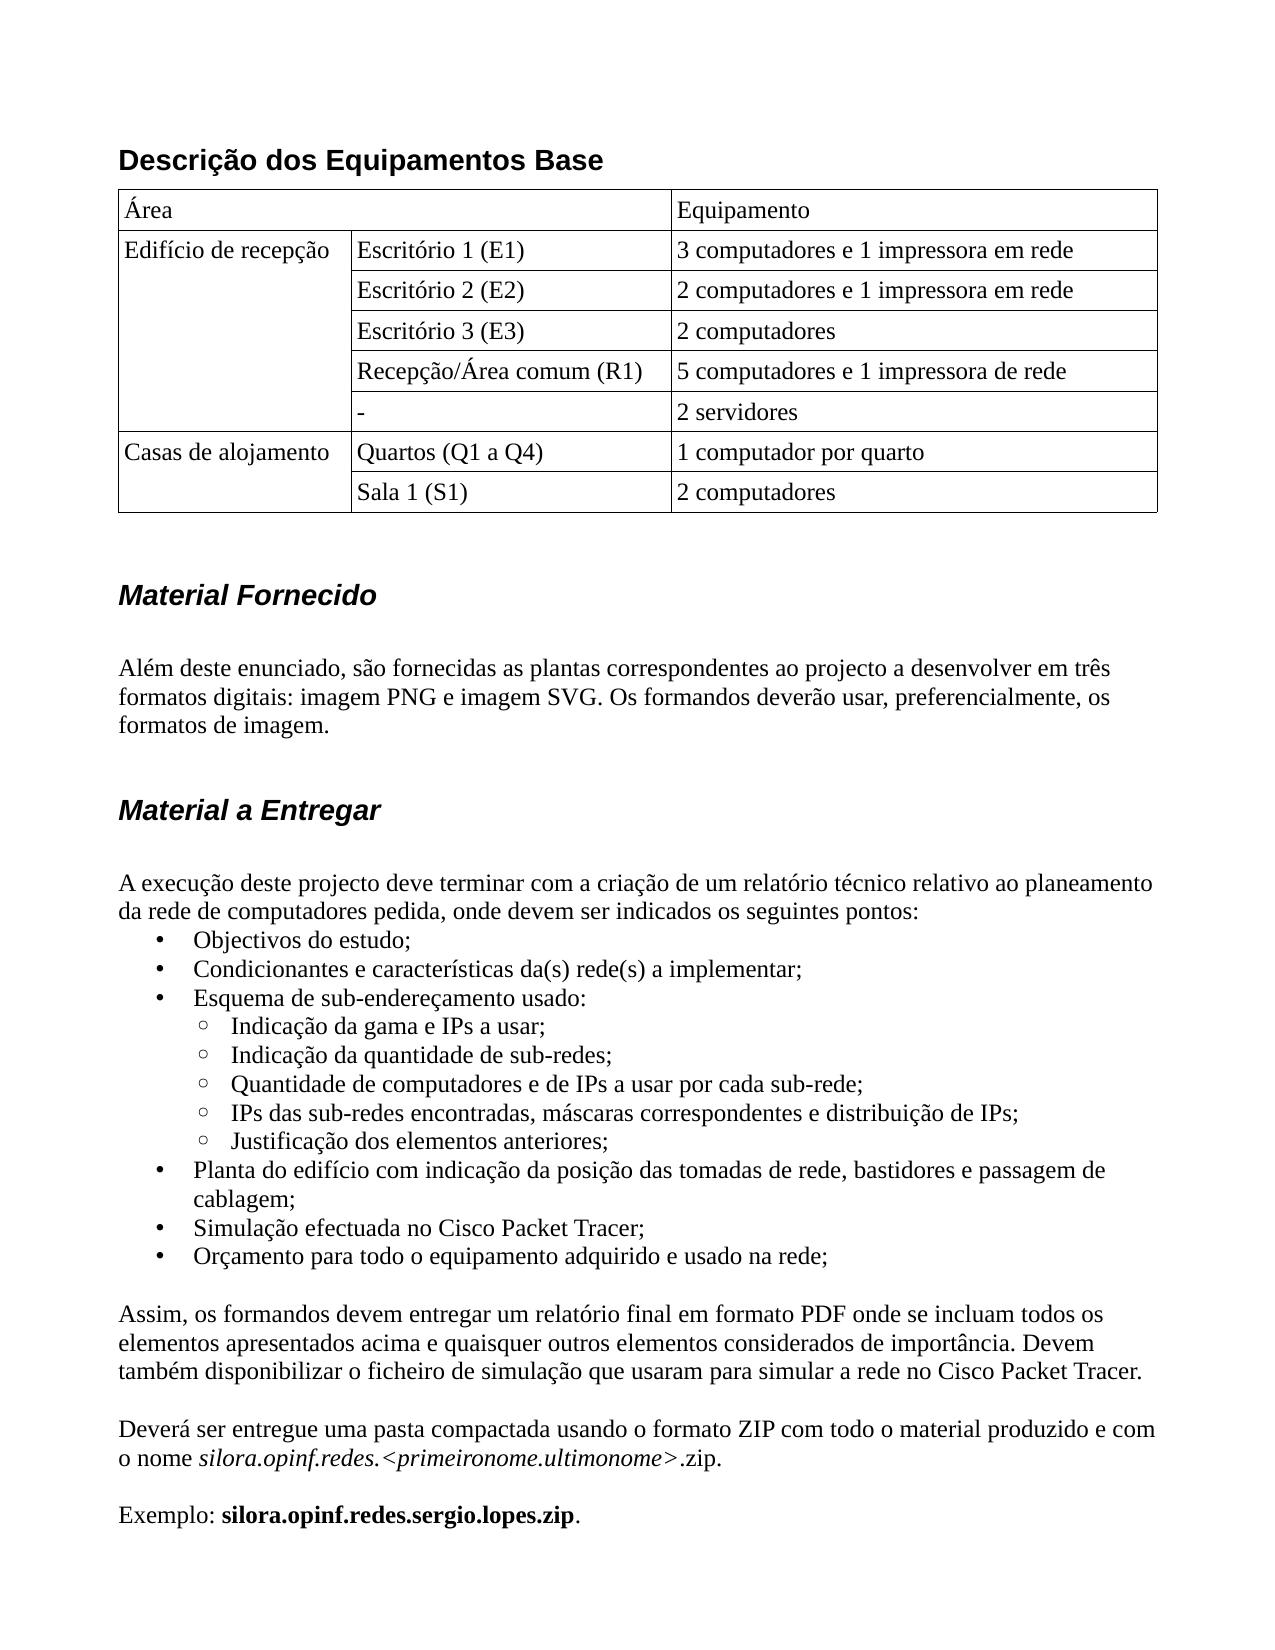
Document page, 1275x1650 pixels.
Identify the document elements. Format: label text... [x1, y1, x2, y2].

list Condicionantes e características da(s) rede(s) a implementar; [156, 954, 1157, 983]
table_cell 2 computadores e 1 impressora em rede [672, 271, 1157, 310]
list Orçamento para todo o equipamento adquirido e usado na rede; [156, 1241, 1157, 1270]
table_cell Escritório 3 (E3) [352, 311, 671, 350]
table_cell 1 computador por quarto [672, 432, 1157, 471]
table_cell 2 computadores [672, 472, 1157, 512]
list Indicação da quantidade de sub-redes; [193, 1040, 1157, 1069]
table_cell Quartos (Q1 a Q4) [352, 432, 671, 471]
list Planta do edifício com indicação da posição das tomadas de rede, bastidores e passagem de cablagem; [156, 1155, 1157, 1213]
table_cell - [352, 392, 671, 431]
table_cell 5 computadores e 1 impressora de rede [672, 351, 1157, 391]
table_cell Escritório 2 (E2) [352, 271, 671, 310]
text A execução deste projecto deve terminar com a criação de um relatório técnico relativo ao planeamento da rede de computadores pedida, onde devem ser indicados os seguintes pontos: [118, 868, 1157, 925]
list Simulação efectuada no Cisco Packet Tracer; [156, 1213, 1157, 1241]
table_cell Escritório 1 (E1) [352, 231, 671, 270]
table_header Área [119, 190, 671, 229]
table_cell Recepção/Área comum (R1) [352, 351, 671, 391]
text Além deste enunciado, são fornecidas as plantas correspondentes ao projecto a desenvolver em três formatos digitais: imagem PNG e imagem SVG. Os formandos deverão usar, preferencialmente, os formatos de imagem. [118, 653, 1157, 739]
list Esquema de sub-endereçamento usado: [156, 983, 1157, 1011]
table_cell Casas de alojamento [119, 432, 351, 512]
subtitle Material a Entregar [118, 793, 1157, 826]
table_cell Sala 1 (S1) [352, 472, 671, 512]
list IPs das sub-redes encontradas, máscaras correspondentes e distribuição de IPs; [193, 1098, 1157, 1126]
list Objectivos do estudo; [156, 925, 1157, 954]
list Quantidade de computadores e de IPs a usar por cada sub-rede; [193, 1069, 1157, 1098]
text Exemplo: silora.opinf.redes.sergio.lopes.zip. [118, 1500, 1157, 1529]
subtitle Descrição dos Equipamentos Base [118, 143, 1157, 177]
text Assim, os formandos devem entregar um relatório final em formato PDF onde se incluam todos os elementos apresentados acima e quaisquer outros elementos considerados de importância. Devem também disponibilizar o ficheiro de simulação que usaram para simular a rede no Cisco Packet Tracer. [118, 1299, 1157, 1385]
subtitle Material Fornecido [118, 578, 1157, 612]
table_cell 3 computadores e 1 impressora em rede [672, 231, 1157, 270]
table_cell 2 servidores [672, 392, 1157, 431]
table_cell Edifício de recepção [119, 231, 351, 431]
list Justificação dos elementos anteriores; [193, 1126, 1157, 1155]
list Indicação da gama e IPs a usar; [193, 1011, 1157, 1040]
text Deverá ser entregue uma pasta compactada usando o formato ZIP com todo o material produzido e com o nome silora.opinf.redes.<primeironome.ultimonome>.zip. [118, 1414, 1157, 1471]
table_header Equipamento [672, 190, 1157, 229]
table_cell 2 computadores [672, 311, 1157, 350]
